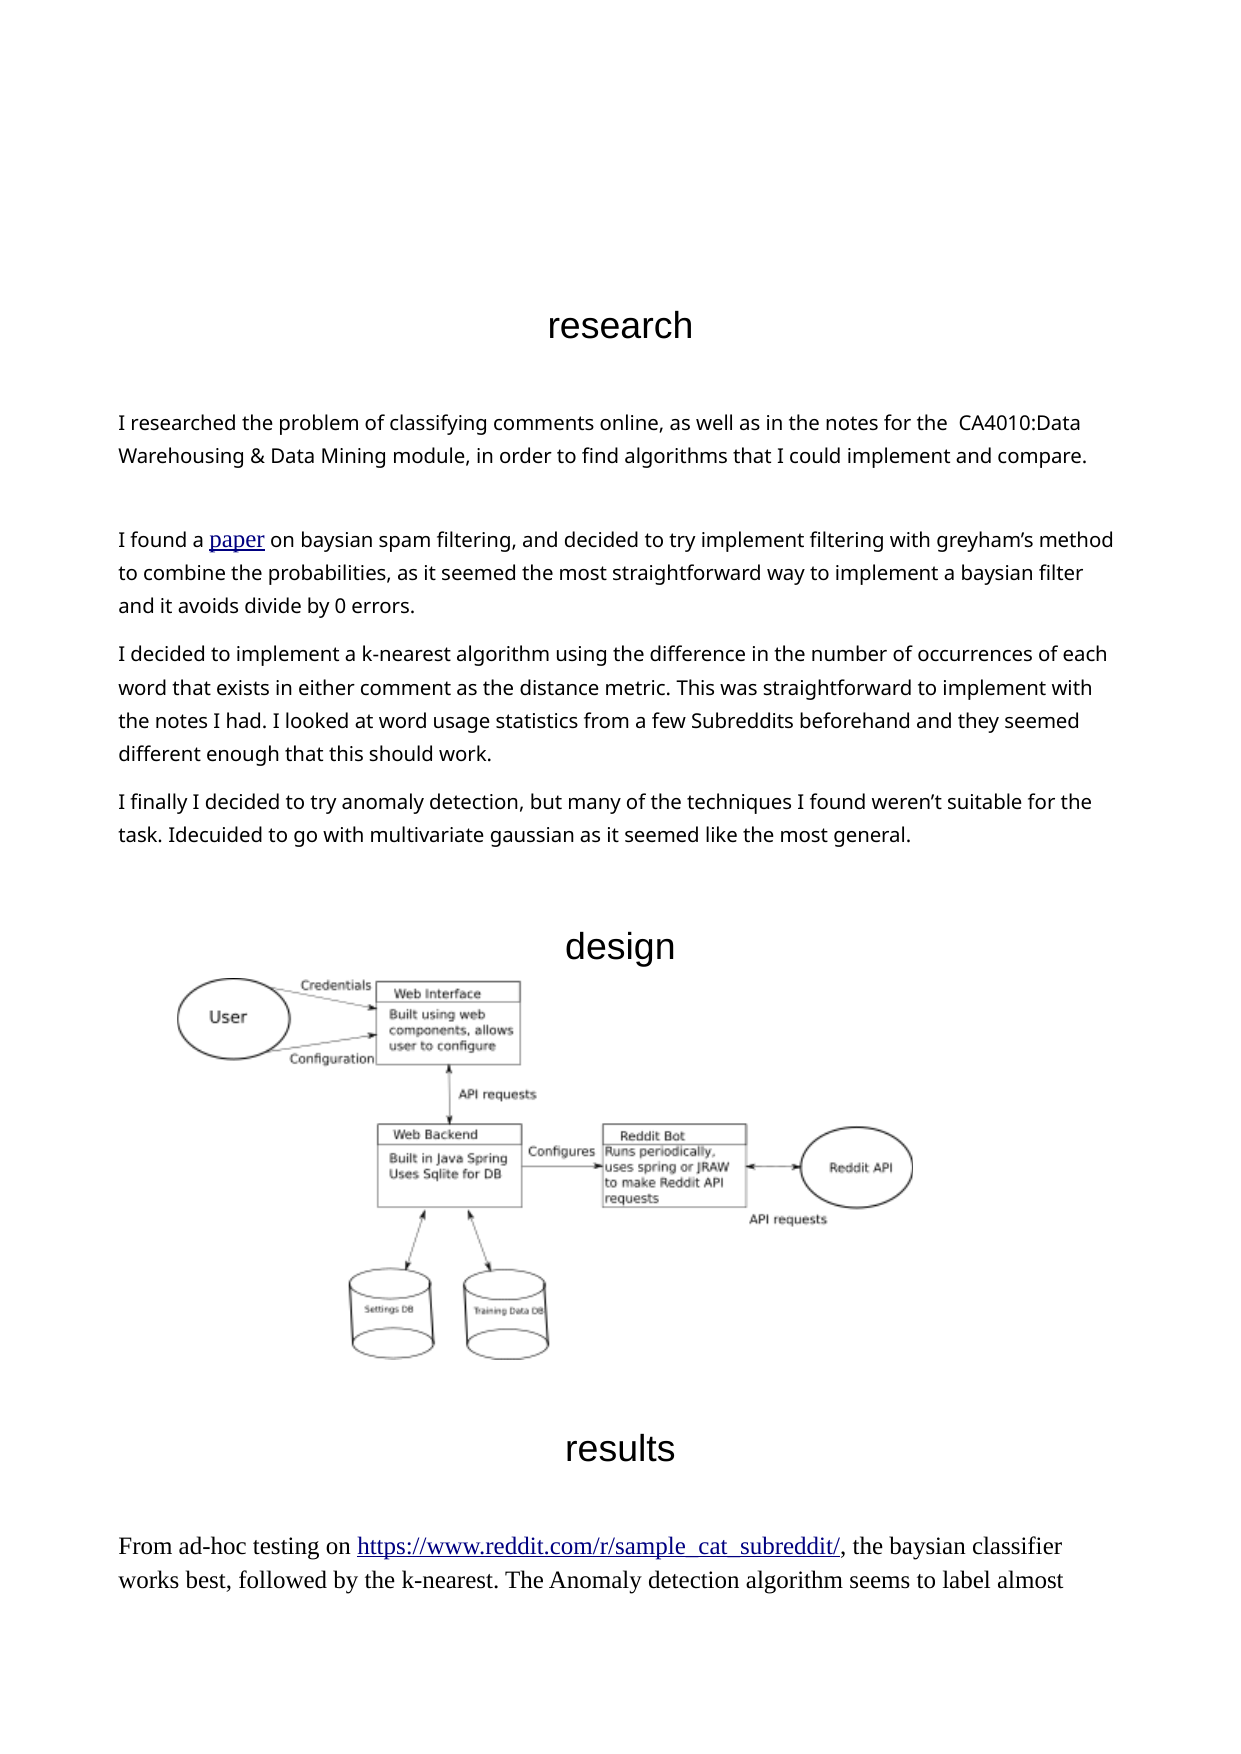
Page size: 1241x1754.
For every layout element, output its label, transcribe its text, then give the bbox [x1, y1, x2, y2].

text I found a paper on baysian spam filtering, and decided to try implement filtering with greyham’s method to combine the probabilities, as it seemed the most straightforward way to implement a baysian filter and it avoids divide by 0 errors. [118, 524, 1122, 620]
text From ad-hoc testing on https://www.reddit.com/r/sample_cat_subreddit/, the baysian classifier works best, followed by the k-nearest. The Anomaly detection algorithm seems to label almost [118, 1531, 1122, 1594]
text I finally I decided to try anomaly detection, but many of the techniques I found weren’t suitable for the task. Idecuided to go with multivariate gaussian as it seemed like the most general. [118, 787, 1122, 848]
subtitle design [118, 924, 1122, 967]
text I decided to implement a k-nearest algorithm using the difference in the number of occurrences of each word that exists in either comment as the distance metric. This was straightforward to implement with the notes I had. I looked at word usage statistics from a few Subreddits beforehand and they seemed different enough that this should work. [118, 640, 1122, 767]
text I researched the problem of classifying comments online, as well as in the notes for the CA4010:Data Warehousing & Data Mining module, in order to find algorithms that I could implement and compare. [118, 408, 1122, 504]
picture [177, 978, 913, 1360]
subtitle results [118, 1426, 1122, 1469]
subtitle research [118, 304, 1122, 347]
